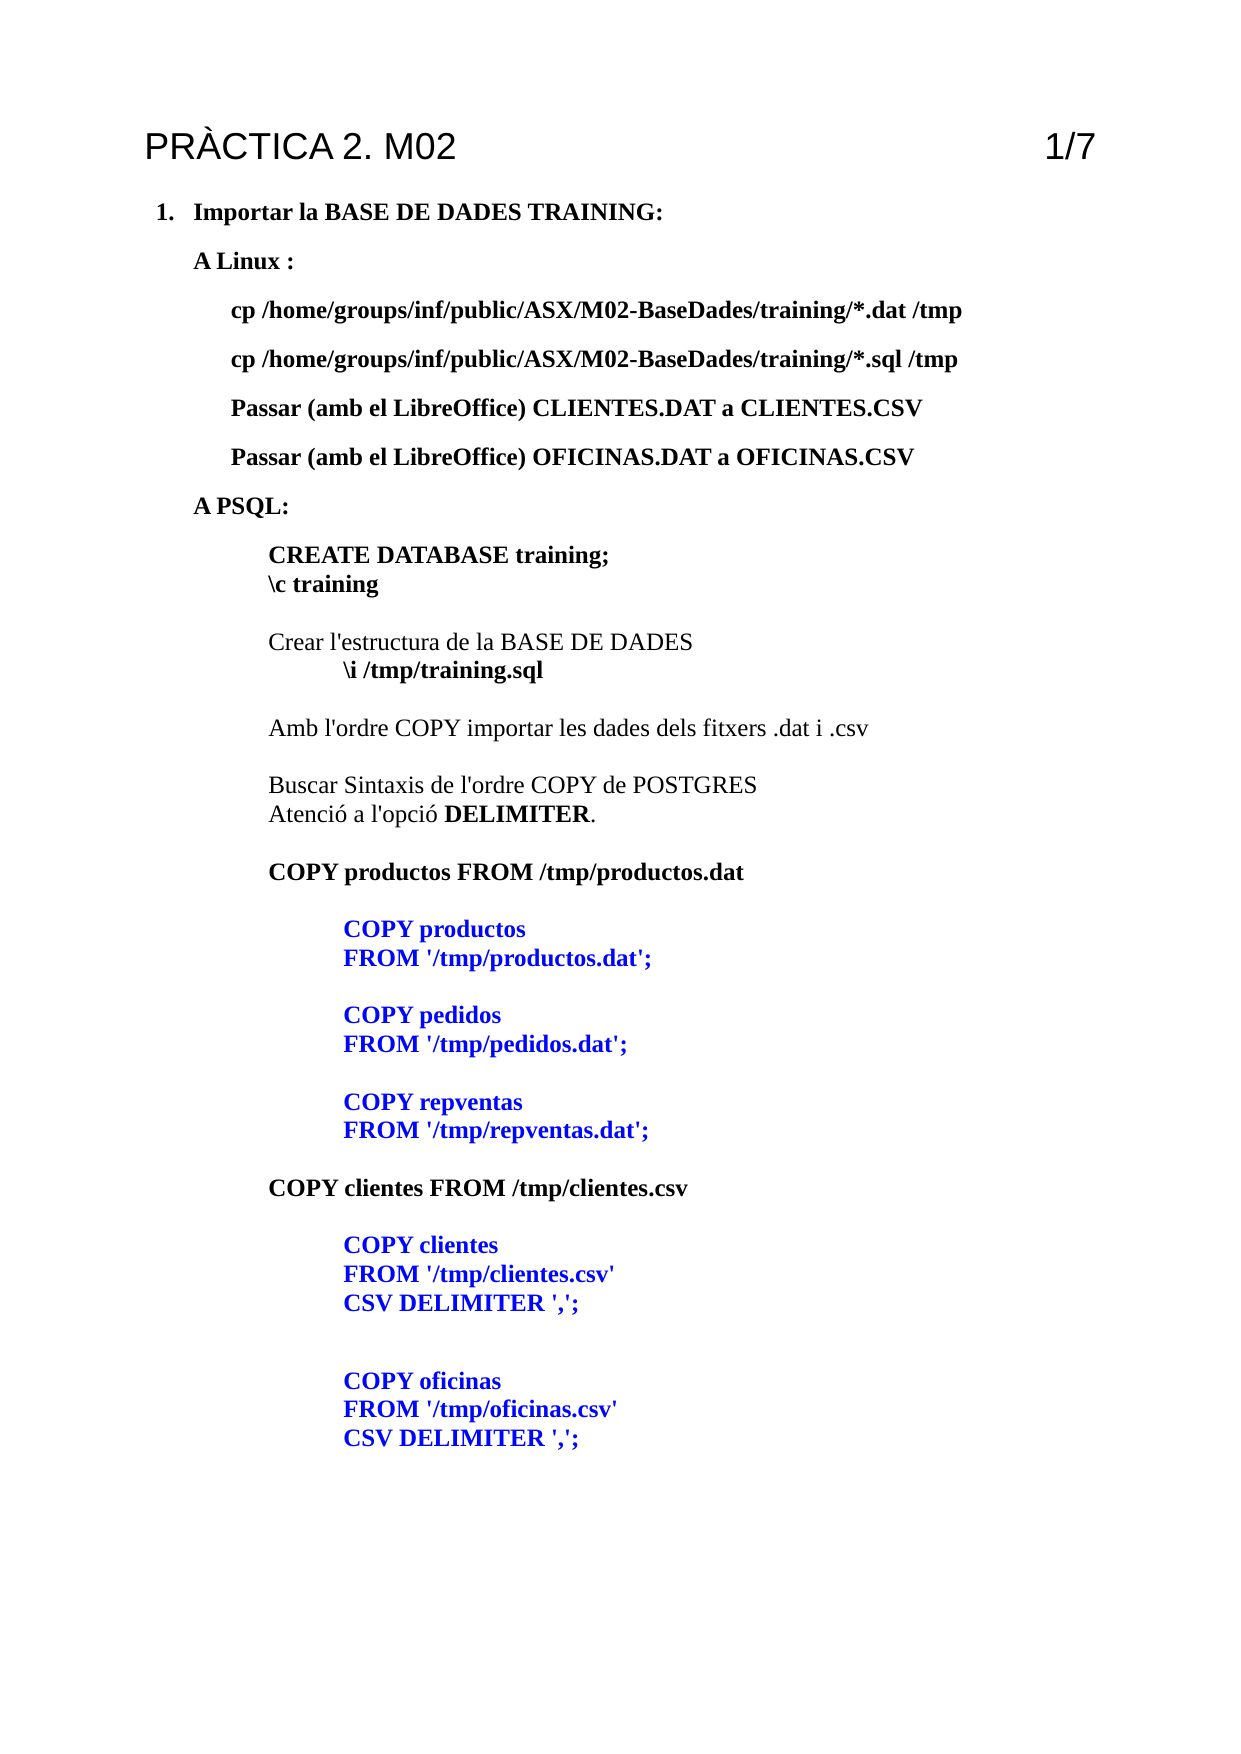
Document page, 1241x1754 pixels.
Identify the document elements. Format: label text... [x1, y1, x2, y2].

text CSV DELIMITER ','; [118, 1288, 1122, 1317]
text FROM '/tmp/repventas.dat'; [118, 1115, 1122, 1144]
text COPY clientes FROM /tmp/clientes.csv [118, 1173, 1122, 1202]
text Amb l'ordre COPY importar les dades dels fitxers .dat i .csv [268, 713, 1122, 742]
text FROM '/tmp/clientes.csv' [118, 1259, 1122, 1288]
text A PSQL: [193, 491, 1122, 520]
text COPY oficinas [118, 1366, 1122, 1394]
text Crear l'estructura de la BASE DE DADES [268, 627, 1122, 655]
text Buscar Sintaxis de l'ordre COPY de POSTGRES [268, 770, 1122, 799]
text CREATE DATABASE training; [268, 540, 1122, 569]
text \i /tmp/training.sql [343, 655, 1122, 684]
text CSV DELIMITER ','; [118, 1423, 1122, 1452]
text COPY pedidos [118, 1000, 1122, 1029]
list Passar (amb el LibreOffice) OFICINAS.DAT a OFICINAS.CSV [193, 442, 1122, 471]
text COPY repventas [118, 1087, 1122, 1115]
text FROM '/tmp/oficinas.csv' [118, 1394, 1122, 1423]
list cp /home/groups/inf/public/ASX/M02-BaseDades/training/*.sql /tmp [193, 344, 1122, 373]
list Passar (amb el LibreOffice) CLIENTES.DAT a CLIENTES.CSV [193, 393, 1122, 422]
list cp /home/groups/inf/public/ASX/M02-BaseDades/training/*.dat /tmp [193, 295, 1122, 324]
text COPY clientes [118, 1230, 1122, 1259]
text COPY productos [118, 914, 1122, 943]
text \c training [268, 569, 1122, 598]
text FROM '/tmp/productos.dat'; [118, 943, 1122, 972]
text COPY productos FROM /tmp/productos.dat [118, 857, 1122, 885]
text Atenció a l'opció DELIMITER. [268, 799, 1122, 828]
list Importar la BASE DE DADES TRAINING: [156, 197, 1122, 226]
list A Linux : [156, 246, 1122, 275]
text FROM '/tmp/pedidos.dat'; [118, 1029, 1122, 1058]
